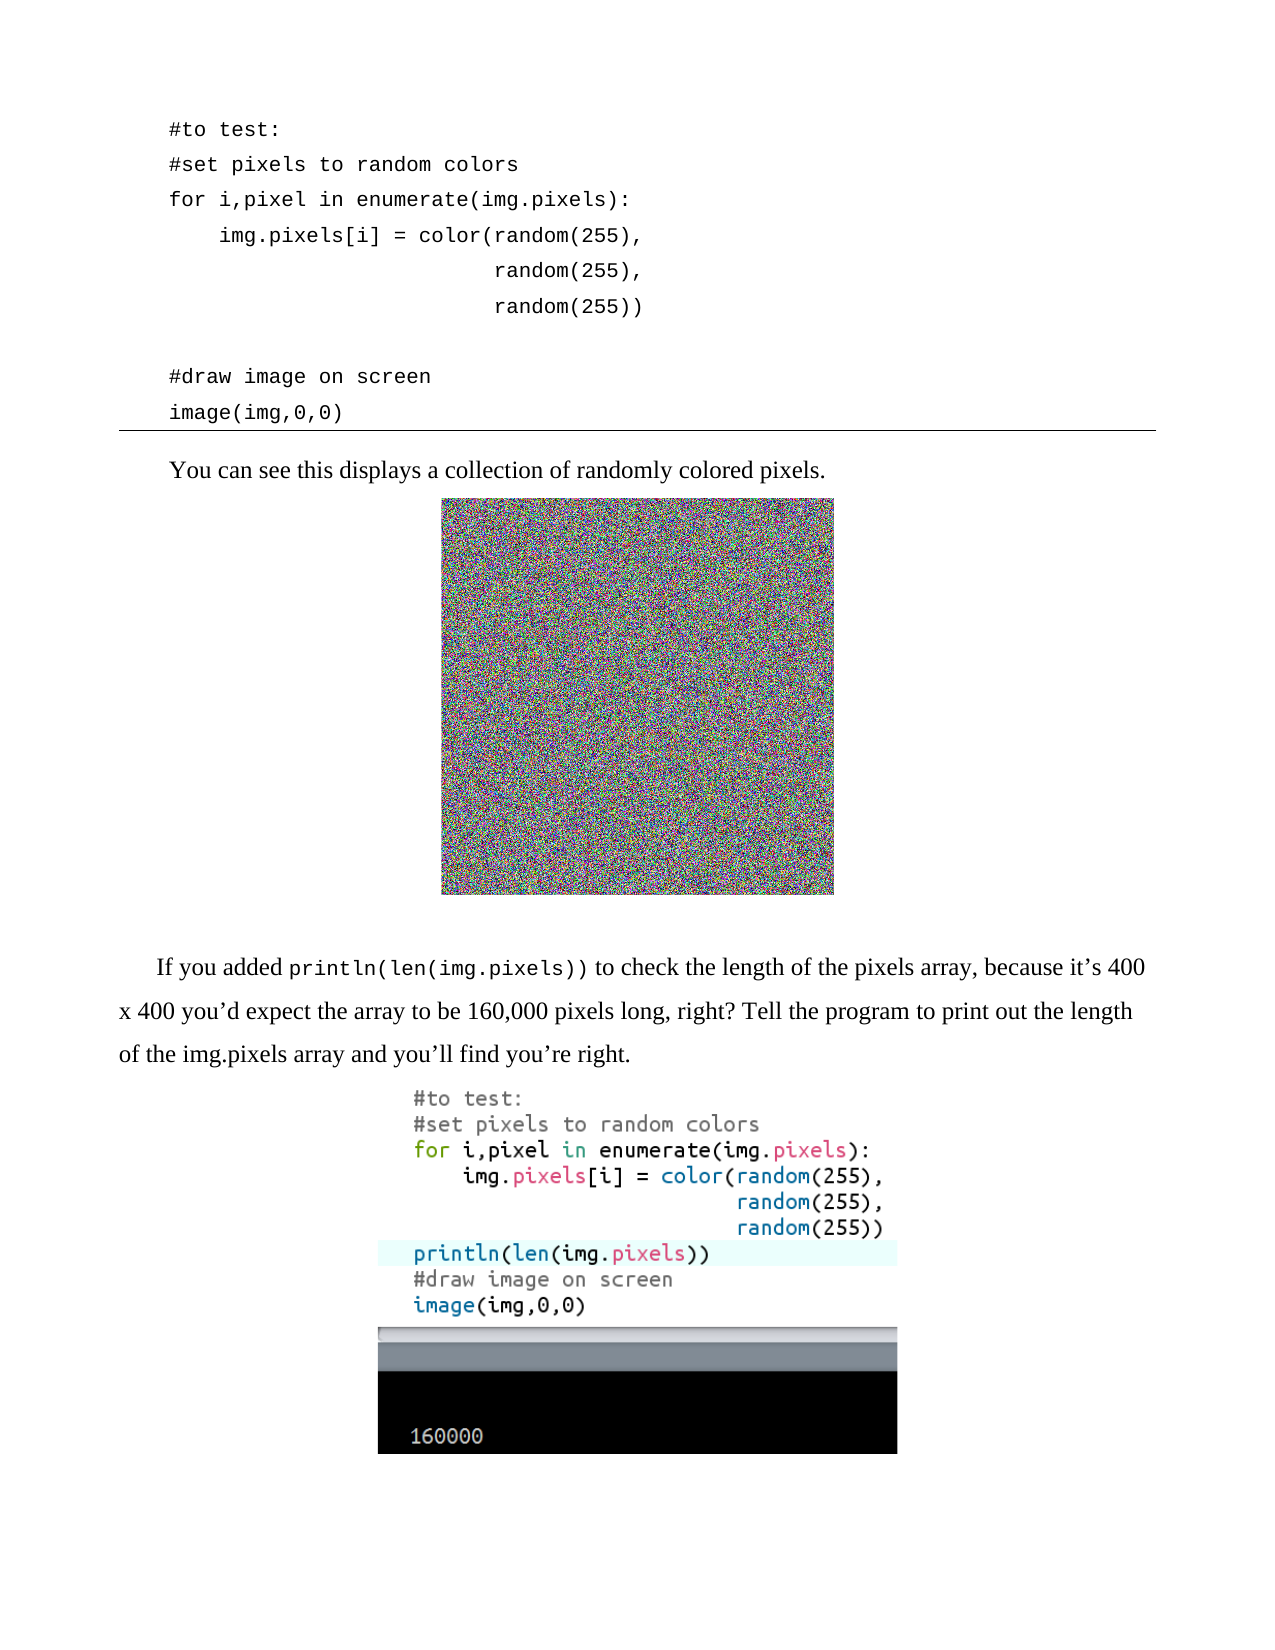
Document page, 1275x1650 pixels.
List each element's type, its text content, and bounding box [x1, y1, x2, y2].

picture [441, 498, 834, 895]
text random(255)) [118, 296, 1156, 319]
picture [377, 1082, 898, 1454]
text img.pixels[i] = color(random(255), [118, 225, 1156, 248]
text image(img,0,0) [118, 402, 1156, 431]
text for i,pixel in enumerate(img.pixels): [118, 189, 1156, 213]
text #to test: [118, 118, 1156, 142]
text You can see this displays a collection of randomly colored pixels. [118, 455, 1156, 484]
text random(255), [118, 260, 1156, 284]
text #draw image on screen [118, 366, 1156, 390]
text If you added println(len(img.pixels)) to check the length of the pixels array, because it’s 400 x 400 you’d expect the array to be 160,000 pixels long, right? Tell the program to print out the length of the img.pixels array and you’ll find you’re right. [118, 952, 1156, 1068]
text #set pixels to random colors [118, 154, 1156, 178]
